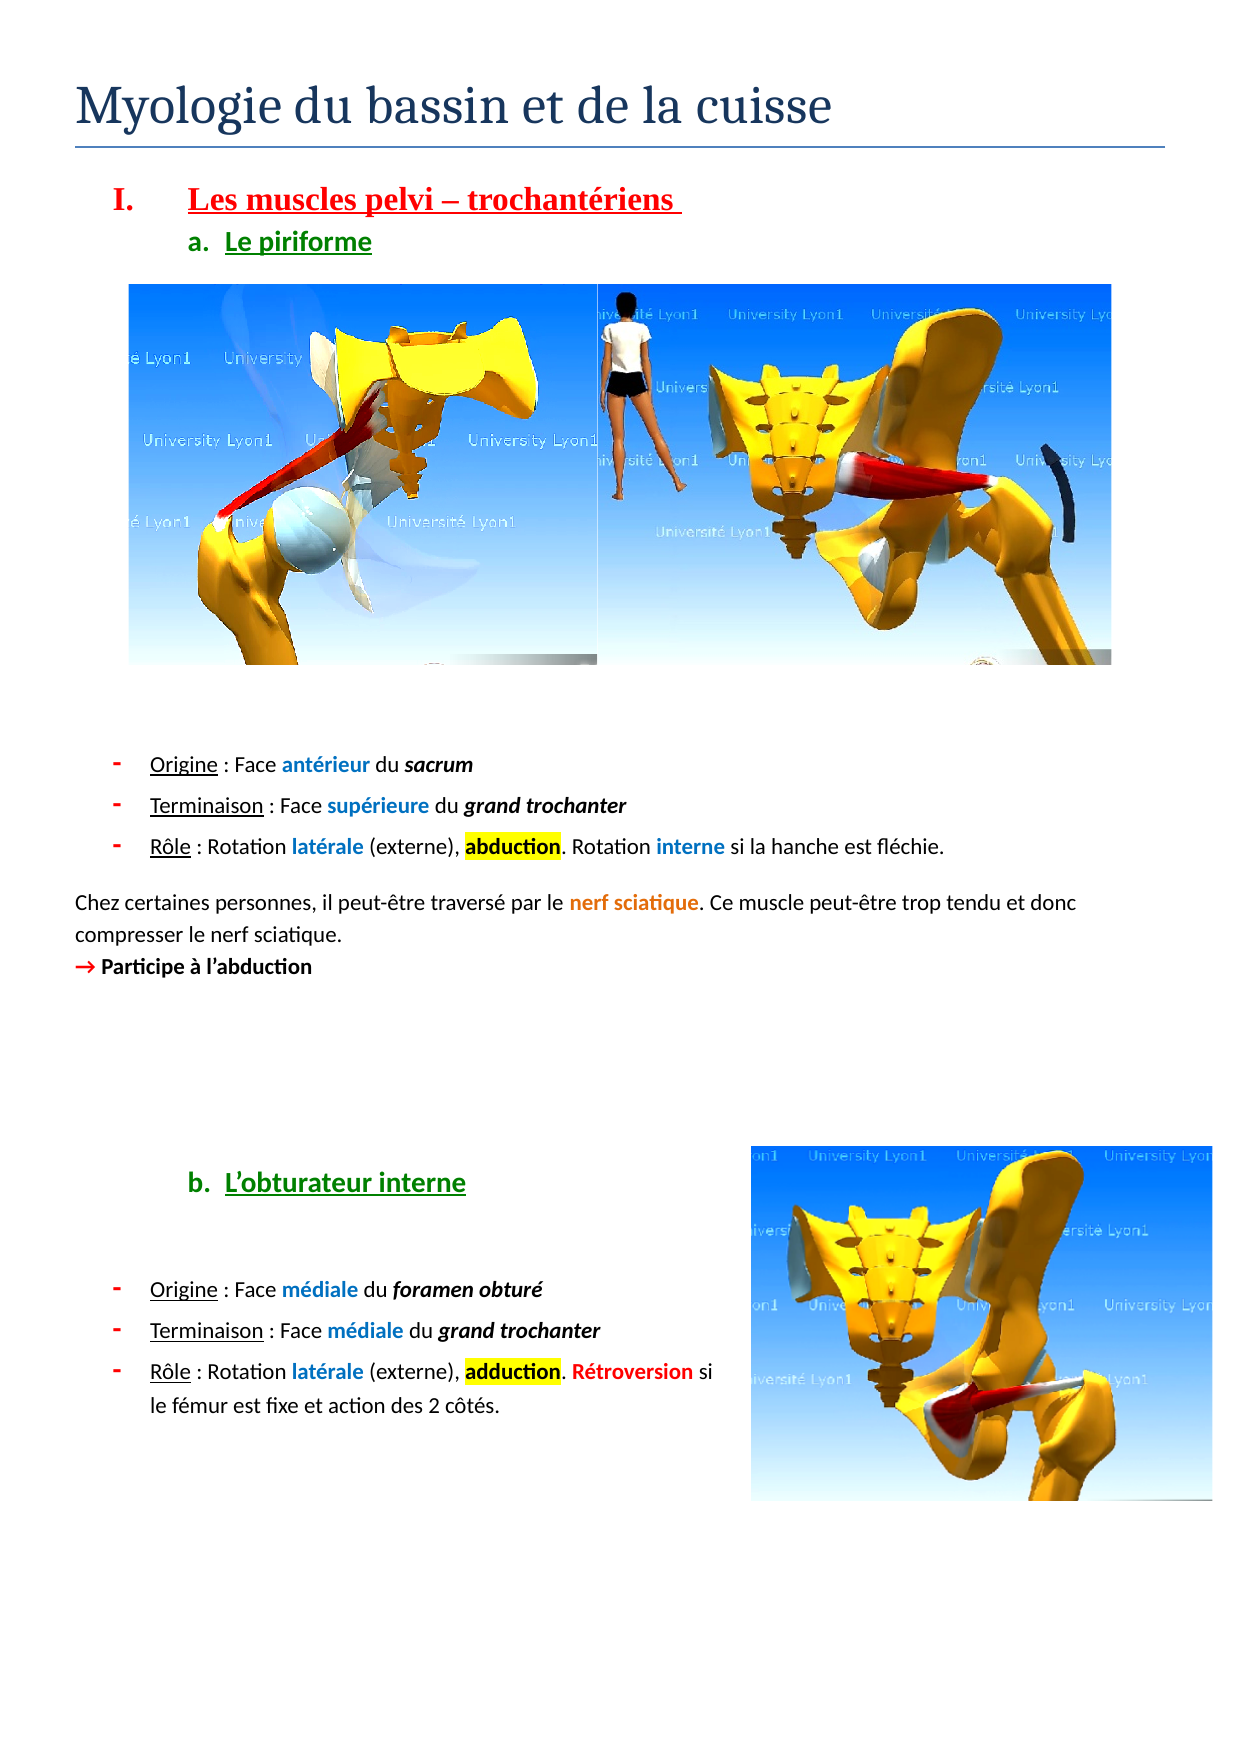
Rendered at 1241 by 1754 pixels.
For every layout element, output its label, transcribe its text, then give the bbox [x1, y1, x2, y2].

list Les muscles pelvi – trochantériens [112, 179, 1165, 217]
list Origine : Face médiale du foramen obturé [112, 1269, 763, 1305]
list L’obturateur interne [187, 1164, 763, 1200]
list Origine : Face antérieur du sacrum [112, 744, 1165, 780]
list Terminaison : Face supérieure du grand trochanter [112, 785, 1165, 821]
text Chez certaines personnes, il peut-être traversé par le nerf sciatique. Ce muscle peut-être trop tendu et donc compresser le nerf sciatique. → Participe à l’abduction [75, 888, 1165, 980]
list Terminaison : Face médiale du grand trochanter [112, 1310, 763, 1346]
list Rôle : Rotation latérale (externe), abduction. Rotation interne si la hanche est fléchie. [112, 826, 1165, 862]
list Rôle : Rotation latérale (externe), adduction. Rétroversion si le fémur est fixe et action des 2 côtés. [112, 1351, 763, 1419]
list Le piriforme [187, 223, 1165, 259]
picture [128, 284, 1112, 665]
picture [763, 1146, 1217, 1503]
title Myologie du bassin et de la cuisse [75, 75, 1165, 146]
